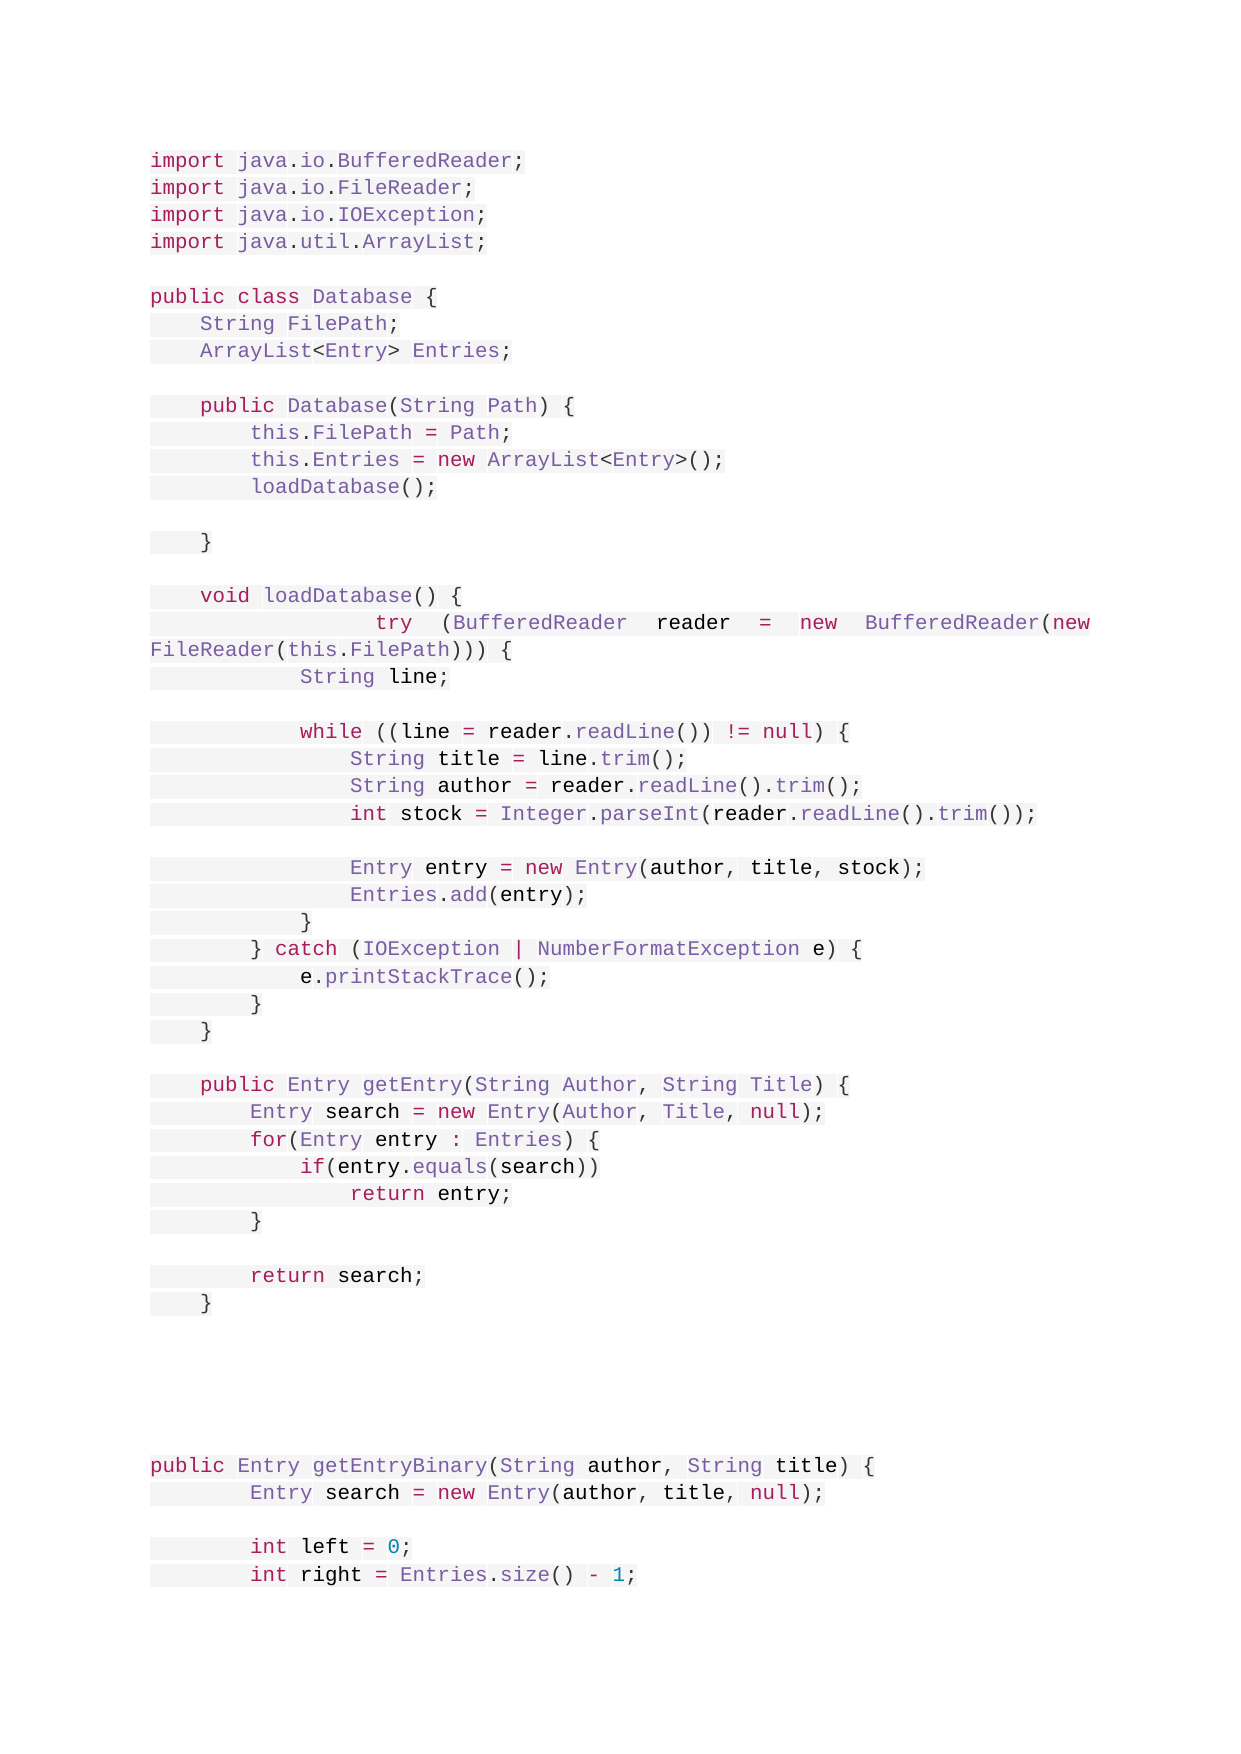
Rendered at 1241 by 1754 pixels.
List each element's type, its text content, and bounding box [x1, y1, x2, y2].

text } [150, 1292, 1090, 1316]
text public Entry getEntry(String Author, String Title) { [150, 1074, 1090, 1098]
text public Entry getEntryBinary(String author, String title) { [150, 1455, 1090, 1479]
text import java.util.ArrayList; [150, 232, 1090, 255]
text String FilePath; [150, 313, 1090, 337]
text while ((line = reader.readLine()) != null) { [150, 721, 1090, 744]
text for(Entry entry : Entries) { [150, 1129, 1090, 1152]
text int stock = Integer.parseInt(reader.readLine().trim()); [150, 802, 1090, 826]
text ArrayList<Entry> Entries; [150, 340, 1090, 364]
text if(entry.equals(search)) [150, 1156, 1090, 1179]
text int right = Entries.size() - 1; [150, 1564, 1090, 1587]
text import java.io.BufferedReader; [150, 150, 1090, 174]
text e.printStackTrace(); [150, 966, 1090, 989]
text import java.io.IOException; [150, 204, 1090, 228]
text this.FilePath = Path; [150, 422, 1090, 446]
text String title = line.trim(); [150, 748, 1090, 772]
text } [150, 1210, 1090, 1234]
text int left = 0; [150, 1537, 1090, 1560]
text try (BufferedReader reader = new BufferedReader(new FileReader(this.FilePath))) { [150, 612, 1090, 663]
text public Database(String Path) { [150, 395, 1090, 418]
text } [150, 1020, 1090, 1044]
text Entry search = new Entry(Author, Title, null); [150, 1102, 1090, 1125]
text } [150, 531, 1090, 554]
text String line; [150, 667, 1090, 690]
text loadDatabase(); [150, 476, 1090, 500]
text Entry entry = new Entry(author, title, stock); [150, 857, 1090, 881]
text String author = reader.readLine().trim(); [150, 775, 1090, 799]
text void loadDatabase() { [150, 585, 1090, 609]
text Entry search = new Entry(author, title, null); [150, 1482, 1090, 1506]
text Entries.add(entry); [150, 884, 1090, 908]
text public class Database { [150, 286, 1090, 309]
text import java.io.FileReader; [150, 177, 1090, 201]
text } catch (IOException | NumberFormatException e) { [150, 938, 1090, 962]
text return entry; [150, 1183, 1090, 1207]
text } [150, 911, 1090, 935]
text } [150, 993, 1090, 1016]
text return search; [150, 1265, 1090, 1288]
text this.Entries = new ArrayList<Entry>(); [150, 449, 1090, 473]
